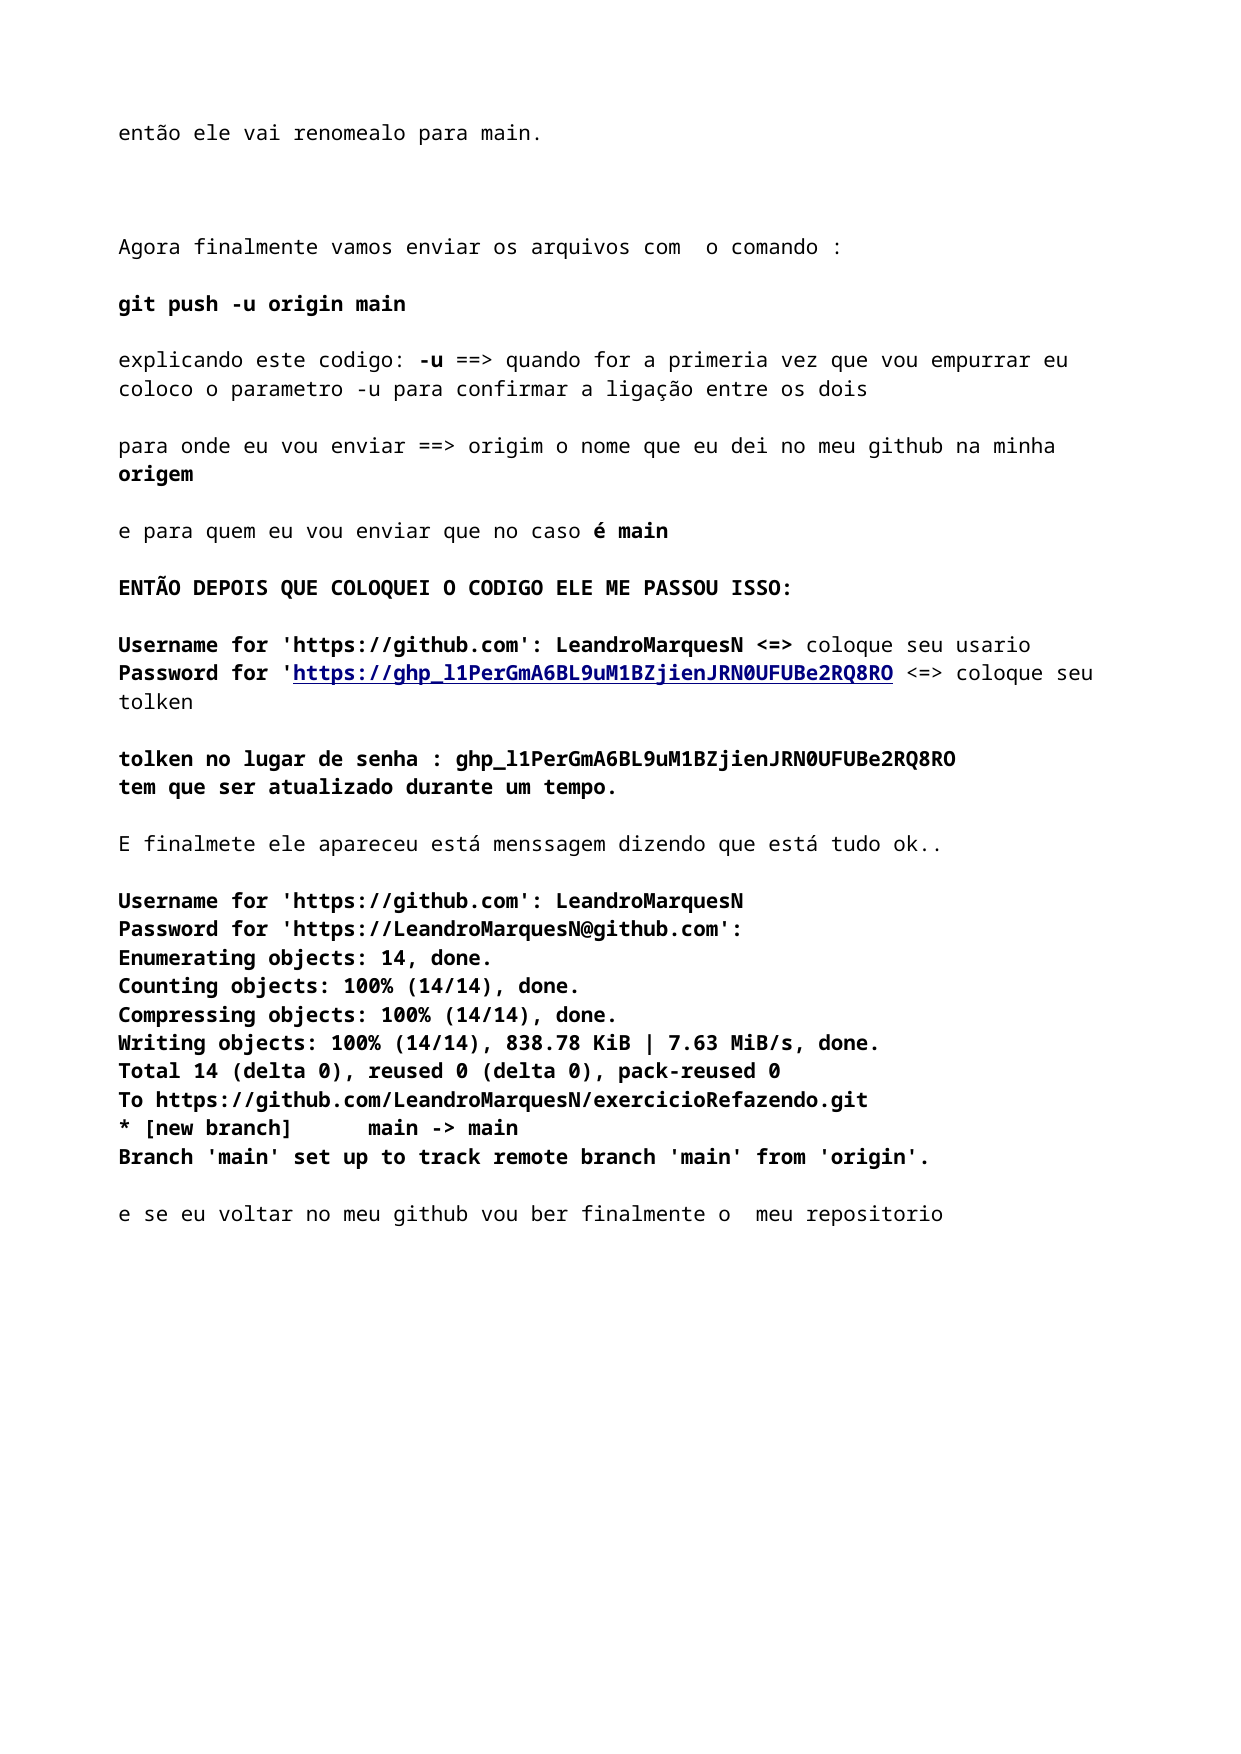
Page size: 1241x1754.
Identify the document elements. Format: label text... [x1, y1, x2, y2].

text tem que ser atualizado durante um tempo. [118, 772, 1122, 801]
text explicando este codigo: -u ==> quando for a primeria vez que vou empurrar eu coloco o parametro -u para confirmar a ligação entre os dois [118, 346, 1122, 402]
text ENTÃO DEPOIS QUE COLOQUEI O CODIGO ELE ME PASSOU ISSO: [118, 573, 1122, 602]
text e para quem eu vou enviar que no caso é main [118, 516, 1122, 545]
text para onde eu vou enviar ==> origim o nome que eu dei no meu github na minha origem [118, 431, 1122, 488]
text git push -u origin main [118, 289, 1122, 317]
text Username for 'https://github.com': LeandroMarquesN <=> coloque seu usario Password for 'https://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 <=> coloque seu tolken [118, 630, 1122, 715]
text então ele vai renomealo para main. [118, 118, 1122, 175]
text Username for 'https://github.com': LeandroMarquesN Password for 'https://LeandroMarquesN@github.com': Enumerating objects: 14, done. Counting objects: 100% (14/14), done. Compressing objects: 100% (14/14), done. Writing objects: 100% (14/14), 838.78 KiB | 7.63 MiB/s, done. Total 14 (delta 0), reused 0 (delta 0), pack-reused 0 To https://github.com/LeandroMarquesN/exercicioRefazendo.git * [new branch] main -> main Branch 'main' set up to track remote branch 'main' from 'origin'. [118, 886, 1122, 1170]
text E finalmete ele apareceu está menssagem dizendo que está tudo ok.. [118, 829, 1122, 857]
text Agora finalmente vamos enviar os arquivos com o comando : [118, 232, 1122, 260]
text e se eu voltar no meu github vou ber finalmente o meu repositorio [118, 1199, 1122, 1341]
text tolken no lugar de senha : 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 [118, 744, 1122, 772]
